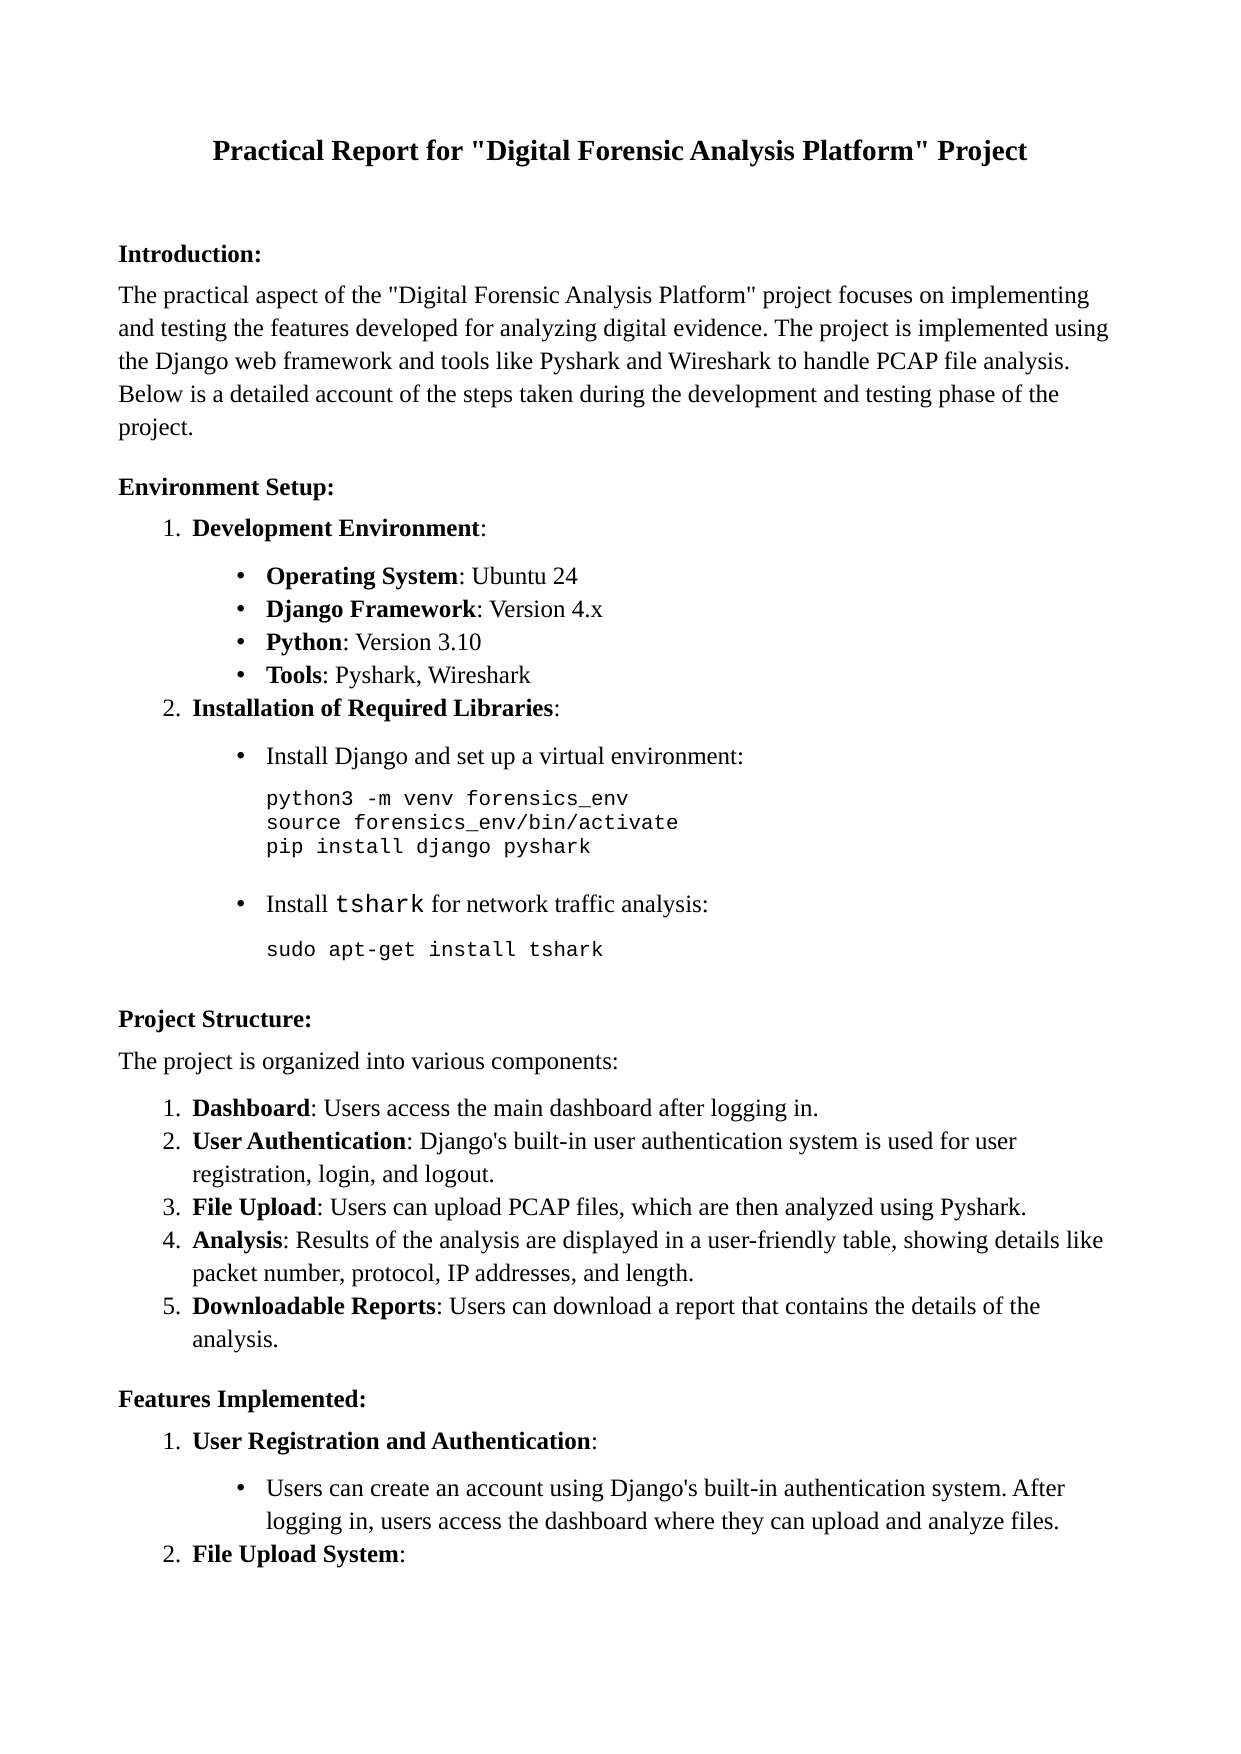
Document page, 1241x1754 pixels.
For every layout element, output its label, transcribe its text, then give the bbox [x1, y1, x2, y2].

list Analysis: Results of the analysis are displayed in a user-friendly table, showing details like packet number, protocol, IP addresses, and length. [162, 1225, 1122, 1287]
list Python: Version 3.10 [236, 627, 1122, 656]
subtitle Features Implemented: [118, 1384, 1122, 1413]
list Tools: Pyshark, Wireshark [236, 660, 1122, 689]
subtitle Environment Setup: [118, 472, 1122, 501]
text The project is organized into various components: [118, 1046, 1122, 1074]
list Downloadable Reports: Users can download a report that contains the details of the analysis. [162, 1291, 1122, 1353]
list File Upload: Users can upload PCAP files, which are then analyzed using Pyshark. [162, 1192, 1122, 1221]
subtitle Project Structure: [118, 1004, 1122, 1033]
subtitle Introduction: [118, 239, 1122, 268]
list Install tshark for network traffic analysis: [236, 889, 1122, 920]
list Install Django and set up a virtual environment: [236, 741, 1122, 769]
list User Authentication: Django's built-in user authentication system is used for user registration, login, and logout. [162, 1126, 1122, 1188]
list Django Framework: Version 4.x [236, 594, 1122, 623]
list Users can create an account using Django's built-in authentication system. After logging in, users access the dashboard where they can upload and analyze files. [236, 1473, 1122, 1535]
list User Registration and Authentication: [162, 1426, 1122, 1454]
list sudo apt-get install tshark [236, 939, 1122, 962]
list source forensics_env/bin/activate [236, 812, 1122, 836]
list File Upload System: [162, 1539, 1122, 1568]
list Installation of Required Libraries: [162, 693, 1122, 722]
list Development Environment: [162, 513, 1122, 542]
subtitle Practical Report for "Digital Forensic Analysis Platform" Project [118, 133, 1122, 166]
list Dashboard: Users access the main dashboard after logging in. [162, 1093, 1122, 1122]
list python3 -m venv forensics_env [236, 788, 1122, 812]
list pip install django pyshark [236, 836, 1122, 859]
list Operating System: Ubuntu 24 [236, 561, 1122, 590]
text The practical aspect of the "Digital Forensic Analysis Platform" project focuses on implementing and testing the features developed for analyzing digital evidence. The project is implemented using the Django web framework and tools like Pyshark and Wireshark to handle PCAP file analysis. Below is a detailed account of the steps taken during the development and testing phase of the project. [118, 280, 1122, 441]
